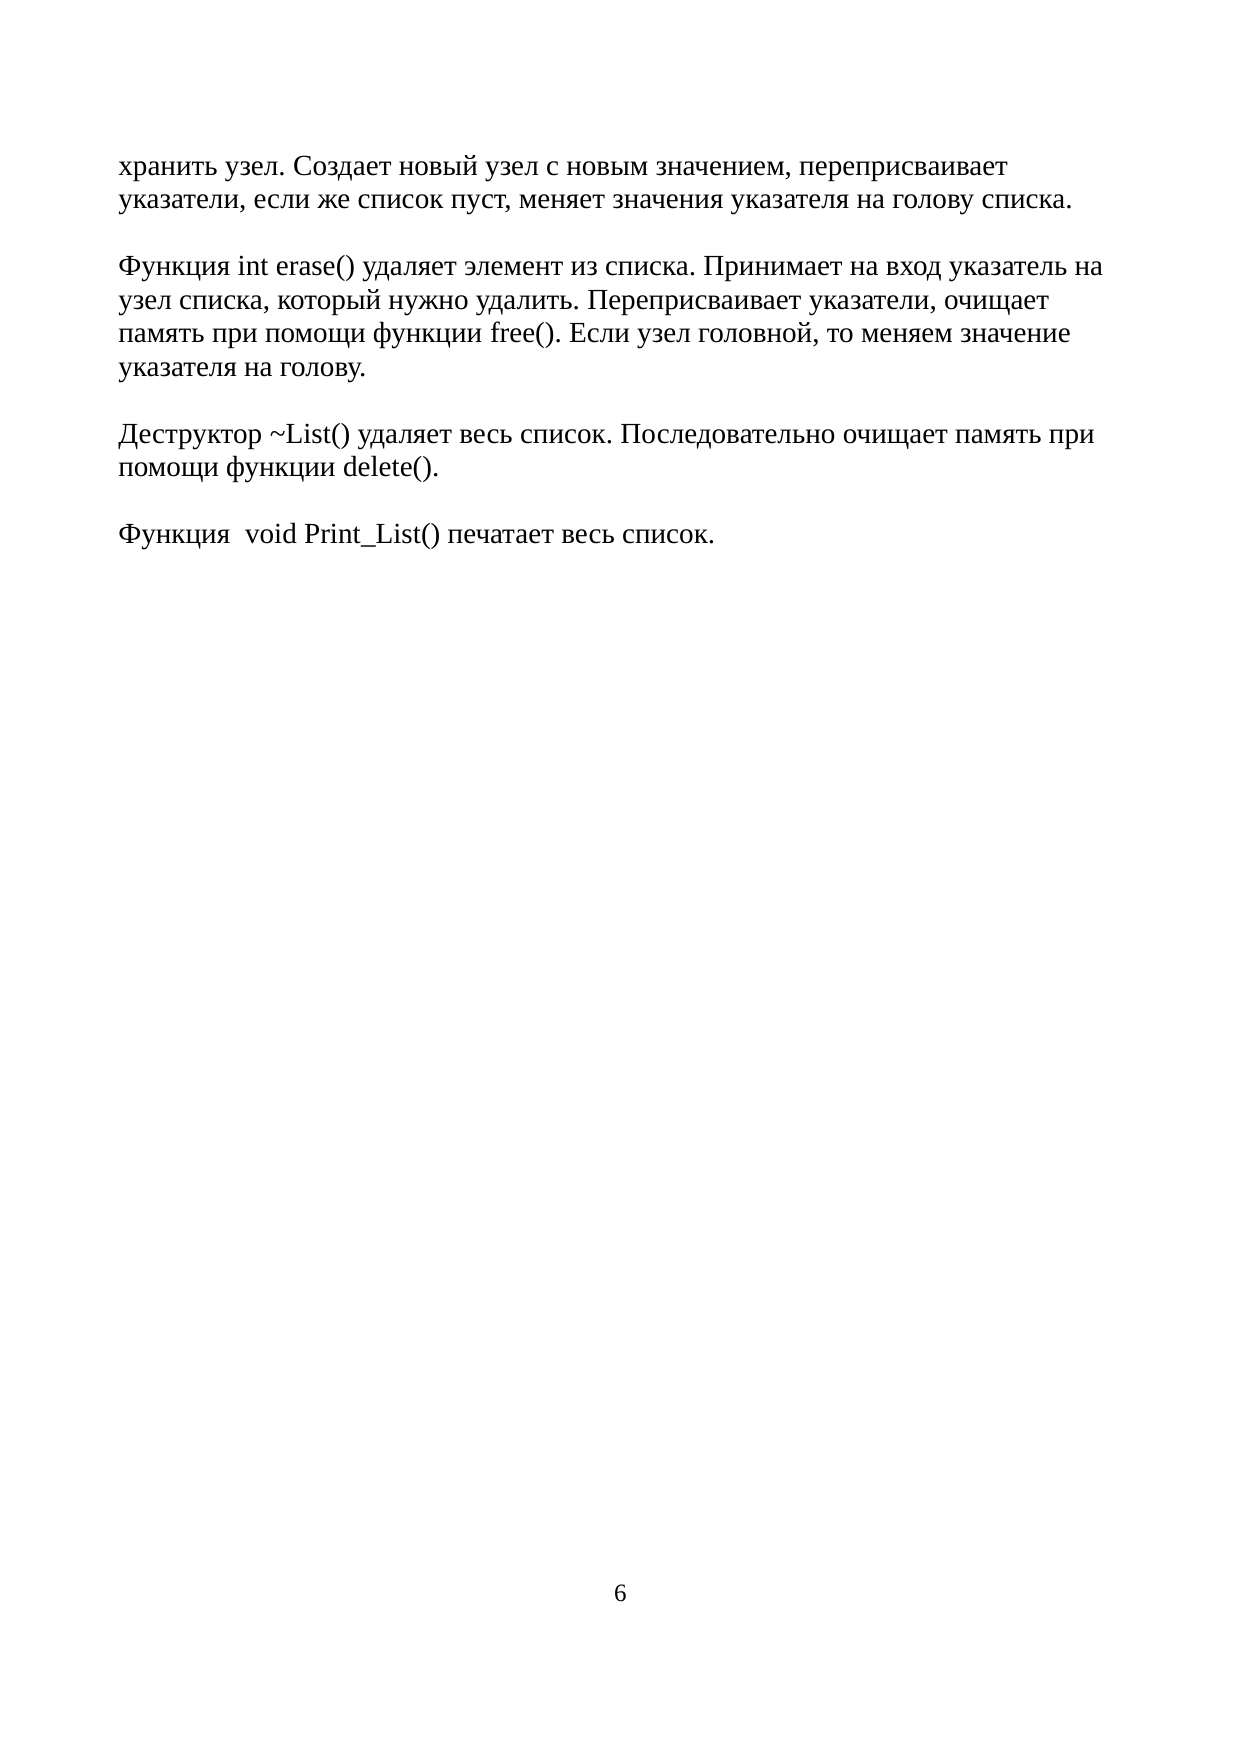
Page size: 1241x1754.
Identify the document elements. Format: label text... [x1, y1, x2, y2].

text Функция void Print_List() печатает весь список. [118, 517, 1122, 550]
text Функция int erase() удаляет элемент из списка. Принимает на вход указатель на узел списка, который нужно удалить. Переприсваивает указатели, очищает память при помощи функции free(). Если узел головной, то меняем значение указателя на голову. [118, 248, 1122, 382]
text Деструктор ~List() удаляет весь список. Последовательно очищает память при помощи функции delete(). [118, 416, 1122, 483]
text хранить узел. Создает новый узел с новым значением, переприсваивает указатели, если же список пуст, меняет значения указателя на голову списка. [118, 148, 1122, 215]
